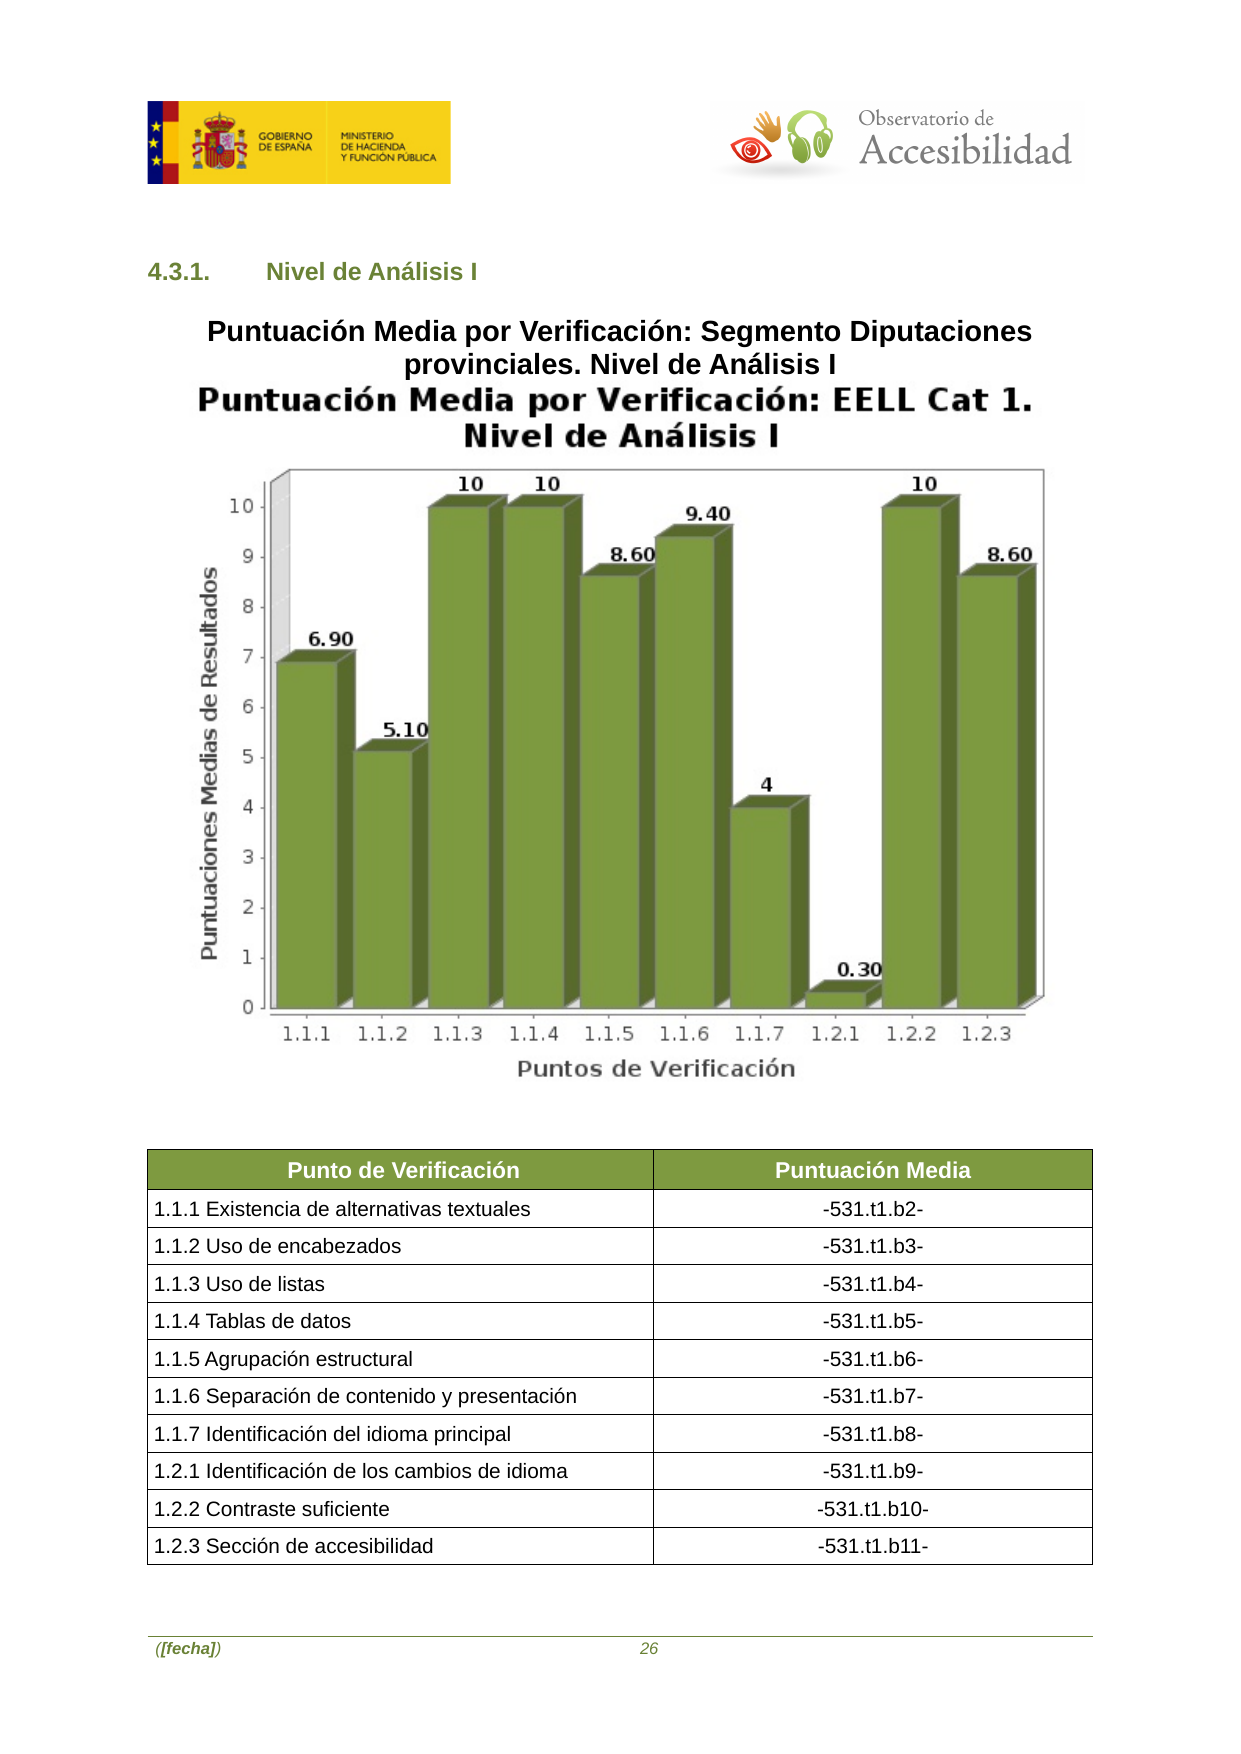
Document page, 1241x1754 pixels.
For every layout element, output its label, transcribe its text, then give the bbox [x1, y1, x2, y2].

table_header Punto de Verificación [148, 1150, 653, 1189]
table_cell -531.t1.b5- [654, 1303, 1092, 1339]
picture [147, 101, 451, 184]
table_cell -531.t1.b11- [654, 1528, 1092, 1564]
table_cell -531.t1.b9- [654, 1453, 1092, 1489]
table_cell 1.1.7 Identificación del idioma principal [148, 1415, 653, 1452]
table_cell 1.1.6 Separación de contenido y presentación [148, 1378, 653, 1414]
table_cell 1.2.2 Contraste suficiente [148, 1490, 653, 1527]
table_cell -531.t1.b6- [654, 1340, 1092, 1377]
table_cell -531.t1.b7- [654, 1378, 1092, 1414]
table_cell 1.1.4 Tablas de datos [148, 1303, 653, 1339]
table_cell -531.t1.b8- [654, 1415, 1092, 1452]
table_cell 1.1.5 Agrupación estructural [148, 1340, 653, 1377]
subtitle Nivel de Análisis I [148, 257, 1092, 286]
table_cell 1.2.1 Identificación de los cambios de idioma [148, 1453, 653, 1489]
table_cell -531.t1.b10- [654, 1490, 1092, 1527]
table_cell 1.1.3 Uso de listas [148, 1265, 653, 1302]
table_cell -531.t1.b3- [654, 1228, 1092, 1264]
table_cell -531.t1.b2- [654, 1190, 1092, 1227]
table_cell 1.2.3 Sección de accesibilidad [148, 1528, 653, 1564]
picture [178, 380, 1062, 1091]
table_header Puntuación Media [654, 1150, 1092, 1189]
table_cell -531.t1.b4- [654, 1265, 1092, 1302]
table_cell 1.1.2 Uso de encabezados [148, 1228, 653, 1264]
picture [710, 101, 1086, 184]
text Puntuación Media por Verificación: Segmento Diputaciones provinciales. Nivel de Análisis I [148, 314, 1092, 381]
table_cell 1.1.1 Existencia de alternativas textuales [148, 1190, 653, 1227]
